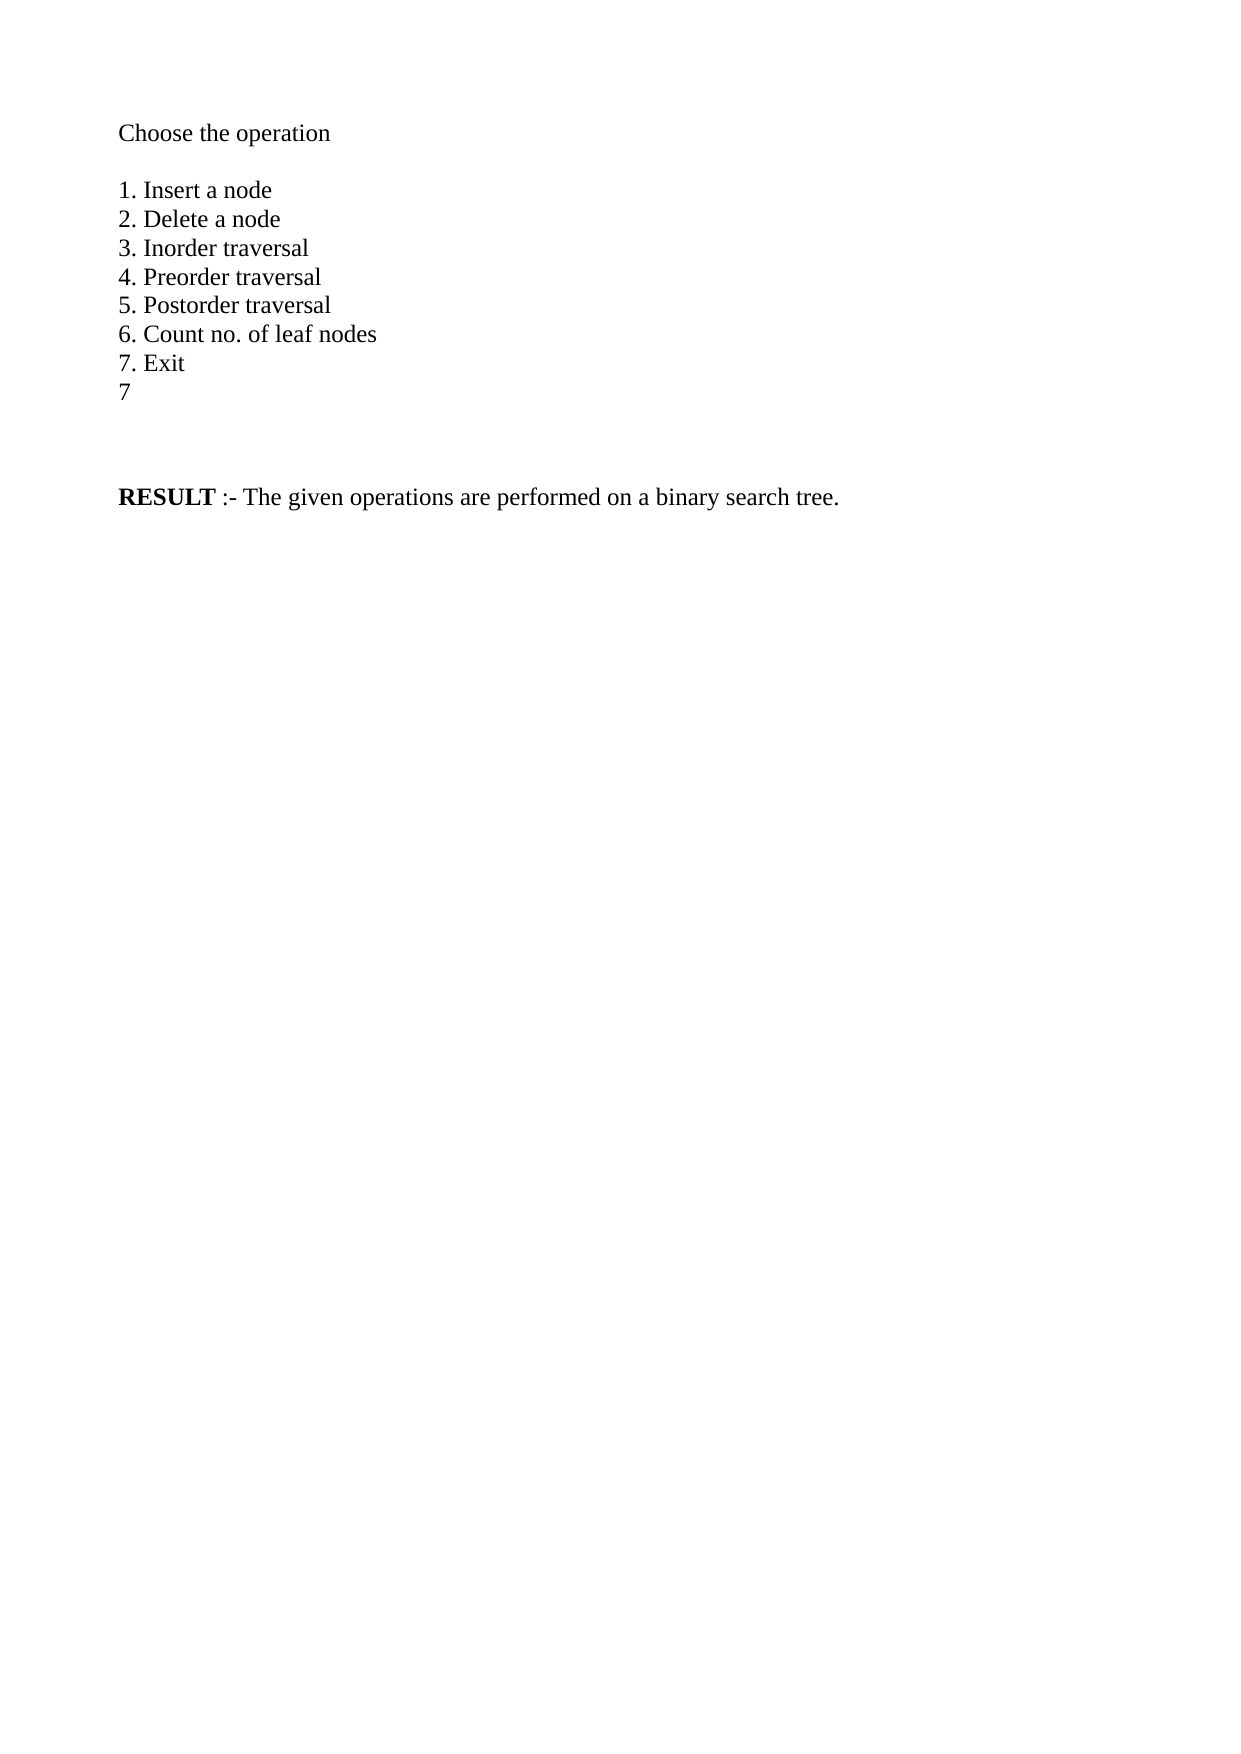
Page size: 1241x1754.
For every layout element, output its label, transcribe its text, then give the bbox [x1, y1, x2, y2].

text 4. Preorder traversal [118, 262, 1122, 291]
text 7 [118, 377, 1122, 406]
text 5. Postorder traversal [118, 291, 1122, 319]
text 6. Count no. of leaf nodes [118, 319, 1122, 348]
text 1. Insert a node [118, 176, 1122, 204]
text Choose the operation [118, 118, 1122, 147]
text RESULT :- The given operations are performed on a binary search tree. [118, 453, 1122, 511]
text 3. Inorder traversal [118, 233, 1122, 262]
text 2. Delete a node [118, 204, 1122, 233]
text 7. Exit [118, 348, 1122, 377]
